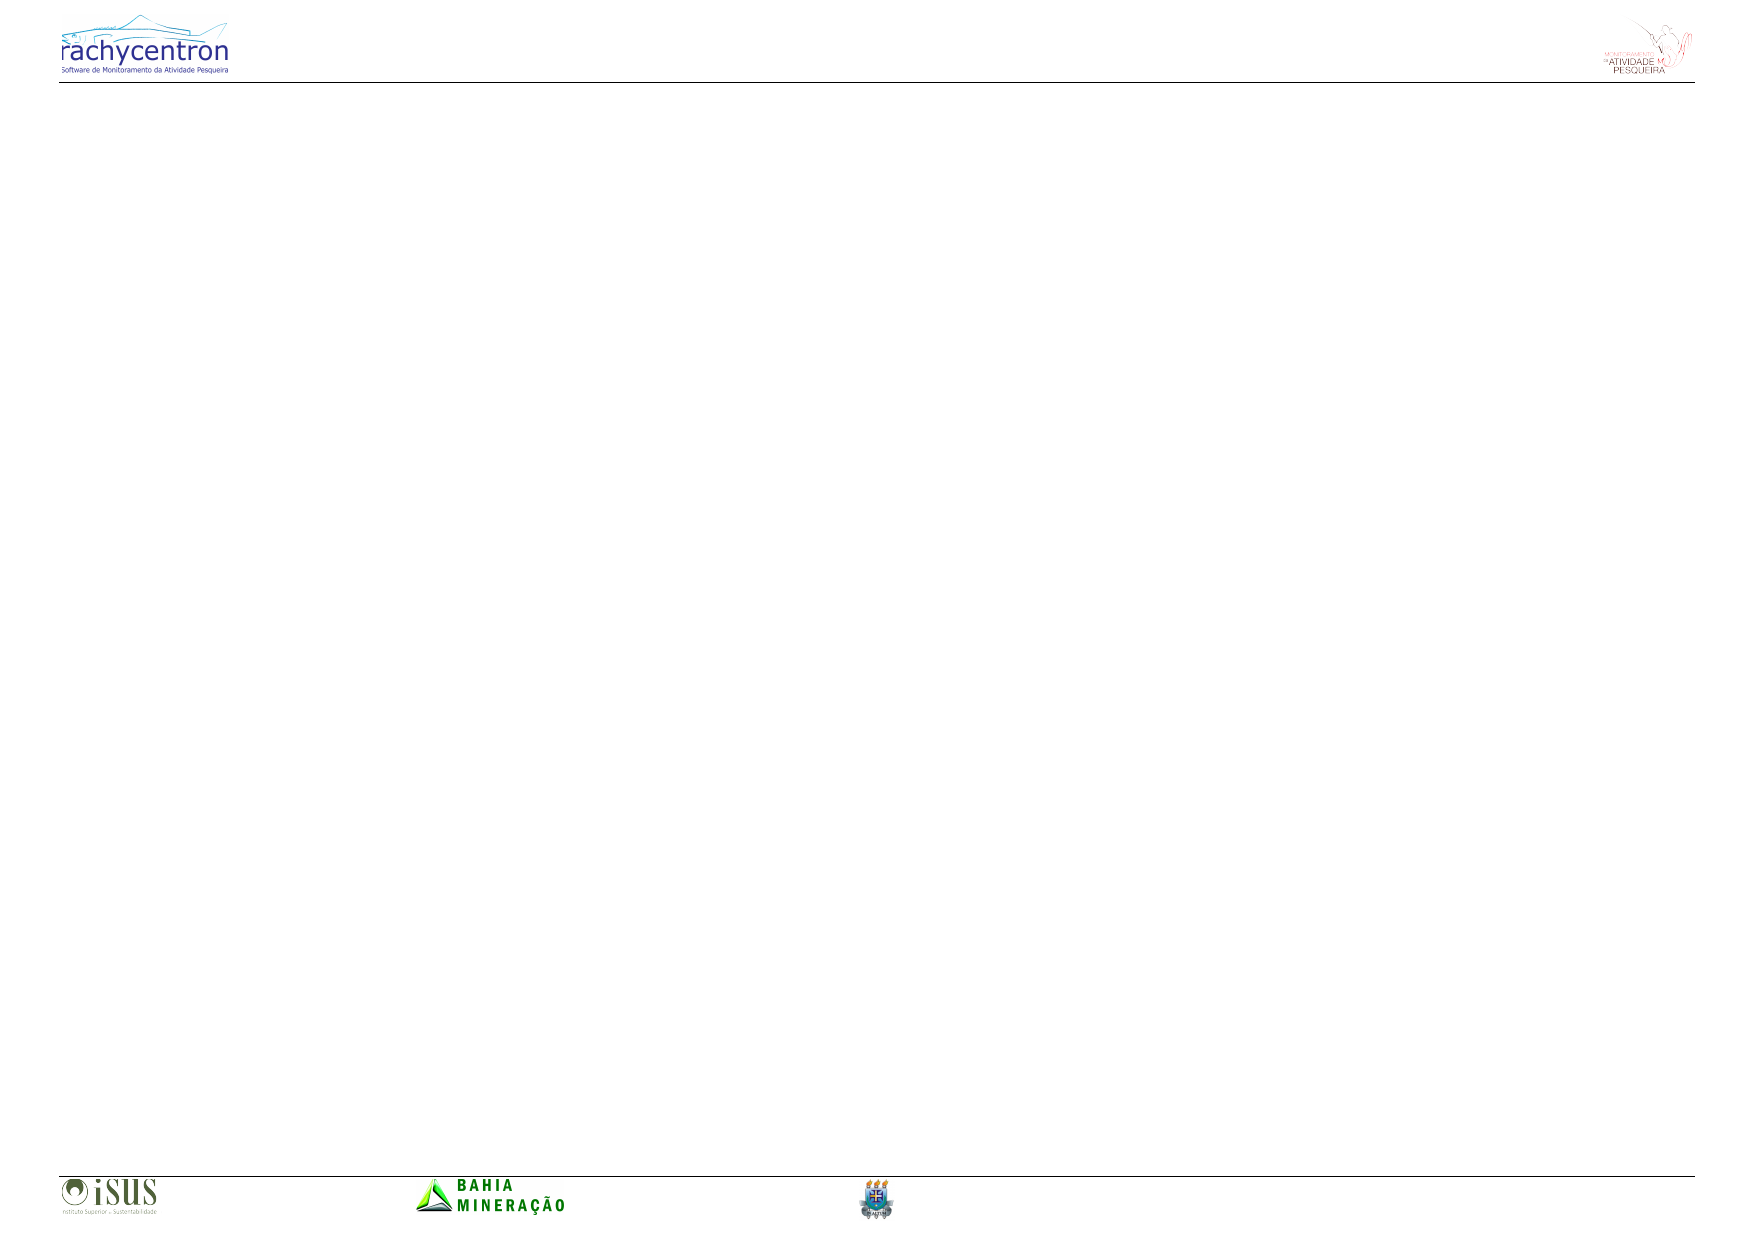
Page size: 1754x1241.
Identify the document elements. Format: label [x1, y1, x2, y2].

picture [62, 1179, 162, 1215]
picture [62, 14, 229, 74]
picture [858, 1179, 896, 1221]
picture [1603, 14, 1692, 74]
picture [416, 1179, 564, 1215]
